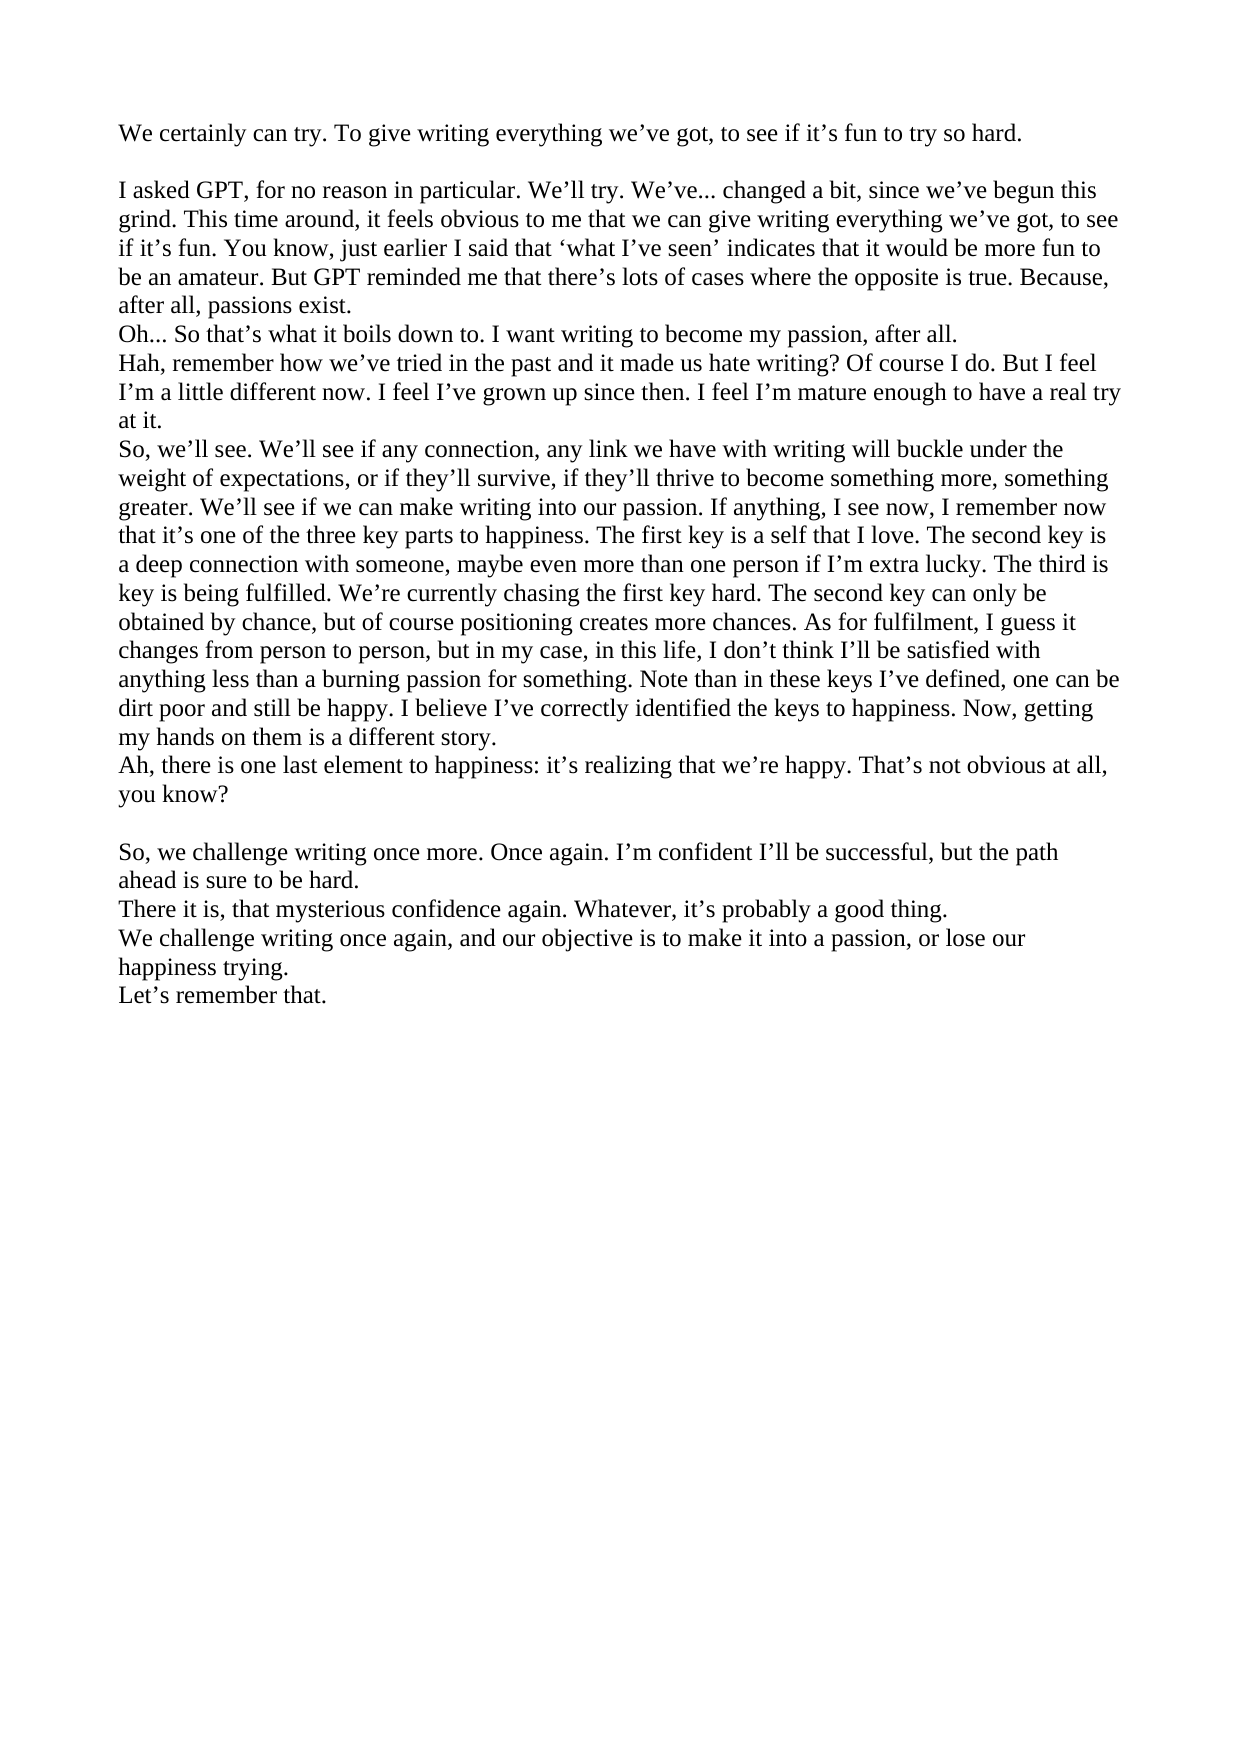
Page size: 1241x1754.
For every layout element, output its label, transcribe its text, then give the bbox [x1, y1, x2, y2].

text I asked GPT, for no reason in particular. We’ll try. We’ve... changed a bit, since we’ve begun this grind. This time around, it feels obvious to me that we can give writing everything we’ve got, to see if it’s fun. You know, just earlier I said that ‘what I’ve seen’ indicates that it would be more fun to be an amateur. But GPT reminded me that there’s lots of cases where the opposite is true. Because, after all, passions exist. [118, 176, 1122, 319]
text So, we challenge writing once more. Once again. I’m confident I’ll be successful, but the path ahead is sure to be hard. [118, 837, 1122, 894]
text We certainly can try. To give writing everything we’ve got, to see if it’s fun to try so hard. [118, 118, 1122, 147]
text We challenge writing once again, and our objective is to make it into a passion, or lose our happiness trying. [118, 923, 1122, 981]
text Let’s remember that. [118, 981, 1122, 1009]
text Oh... So that’s what it boils down to. I want writing to become my passion, after all. [118, 319, 1122, 348]
text So, we’ll see. We’ll see if any connection, any link we have with writing will buckle under the weight of expectations, or if they’ll survive, if they’ll thrive to become something more, something greater. We’ll see if we can make writing into our passion. If anything, I see now, I remember now that it’s one of the three key parts to happiness. The first key is a self that I love. The second key is a deep connection with someone, maybe even more than one person if I’m extra lucky. The third is key is being fulfilled. We’re currently chasing the first key hard. The second key can only be obtained by chance, but of course positioning creates more chances. As for fulfilment, I guess it changes from person to person, but in my case, in this life, I don’t think I’ll be satisfied with anything less than a burning passion for something. Note than in these keys I’ve defined, one can be dirt poor and still be happy. I believe I’ve correctly identified the keys to happiness. Now, getting my hands on them is a different story. [118, 434, 1122, 751]
text There it is, that mysterious confidence again. Whatever, it’s probably a good thing. [118, 894, 1122, 923]
text Ah, there is one last element to happiness: it’s realizing that we’re happy. That’s not obvious at all, you know? [118, 751, 1122, 808]
text Hah, remember how we’ve tried in the past and it made us hate writing? Of course I do. But I feel I’m a little different now. I feel I’ve grown up since then. I feel I’m mature enough to have a real try at it. [118, 348, 1122, 434]
